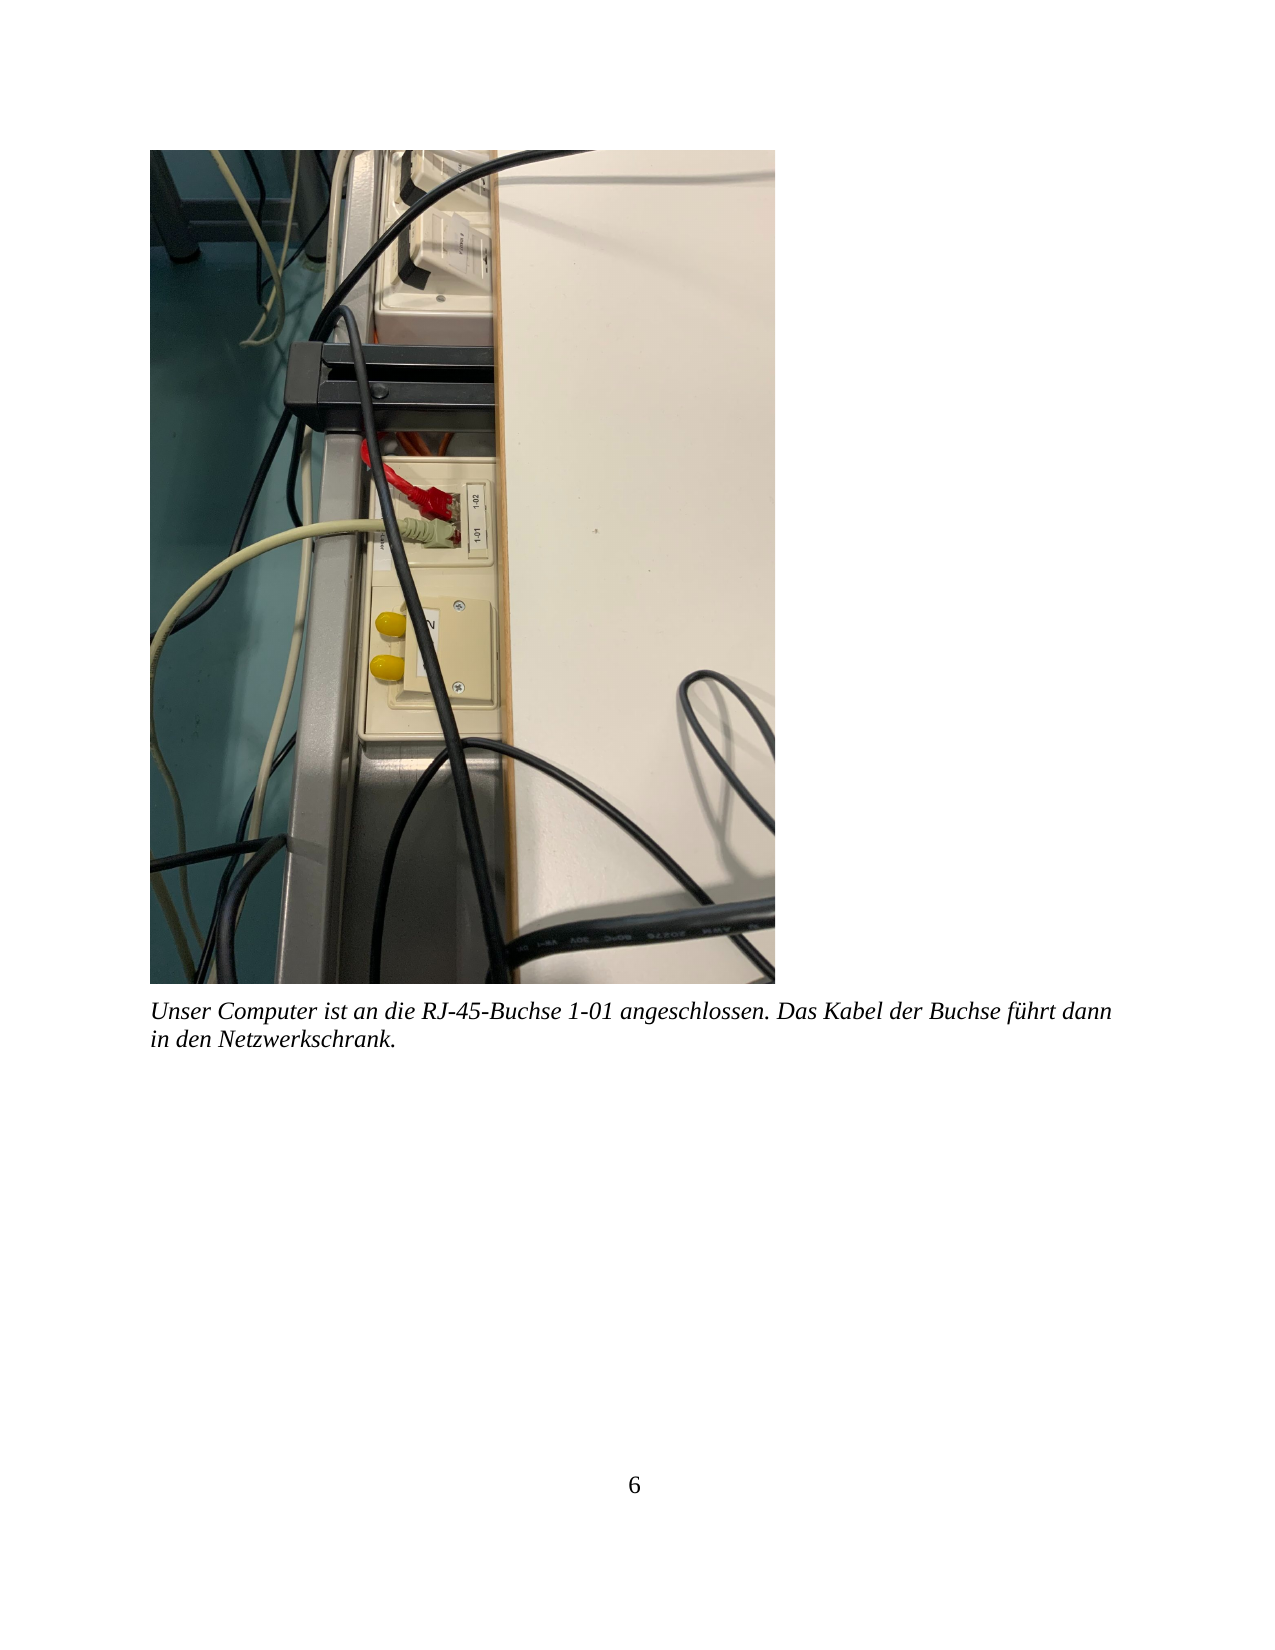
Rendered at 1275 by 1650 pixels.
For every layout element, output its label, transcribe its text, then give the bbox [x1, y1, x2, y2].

picture [150, 150, 775, 984]
text Unser Computer ist an die RJ-45-Buchse 1-01 angeschlossen. Das Kabel der Buchse führt dann in den Netzwerkschrank. [150, 996, 1125, 1053]
